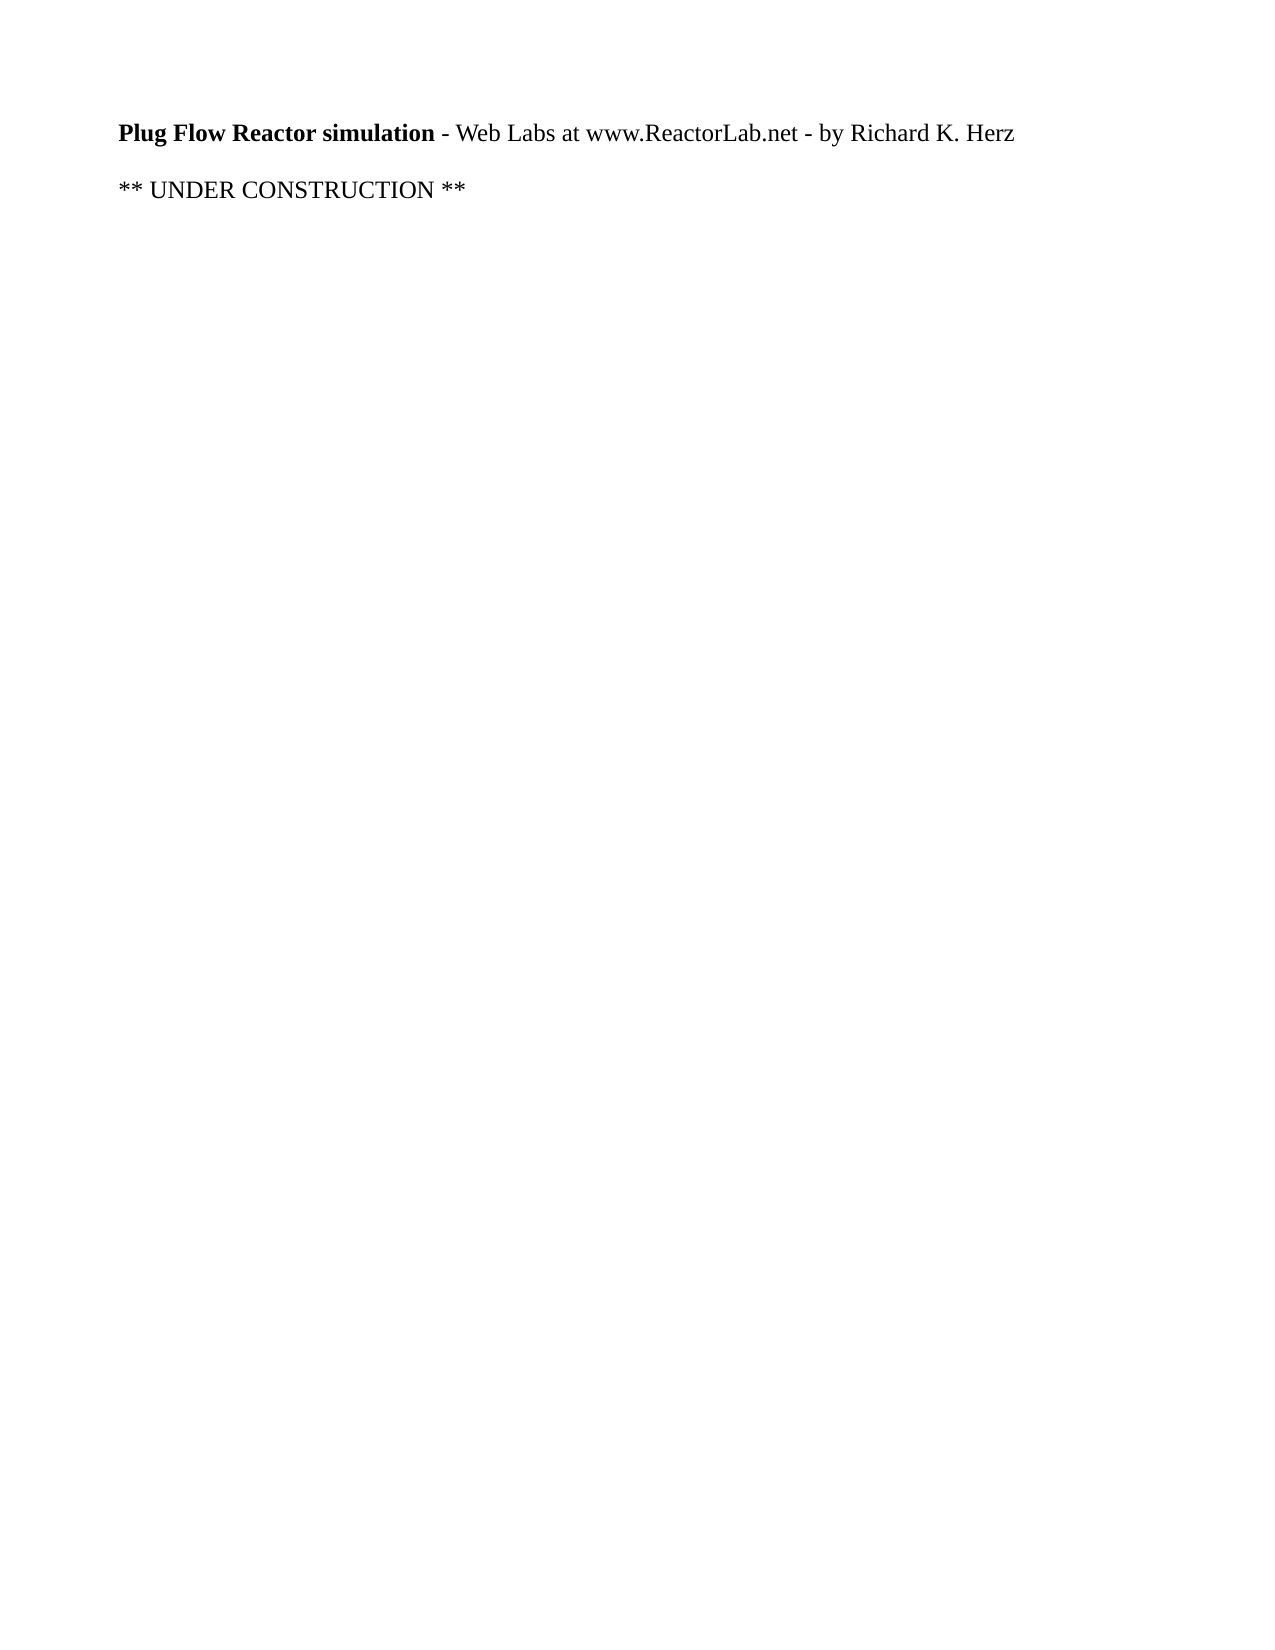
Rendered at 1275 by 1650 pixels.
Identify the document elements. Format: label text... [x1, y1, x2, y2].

text ** UNDER CONSTRUCTION ** [118, 176, 1157, 204]
text Plug Flow Reactor simulation - Web Labs at www.ReactorLab.net - by Richard K. Herz [118, 118, 1157, 147]
